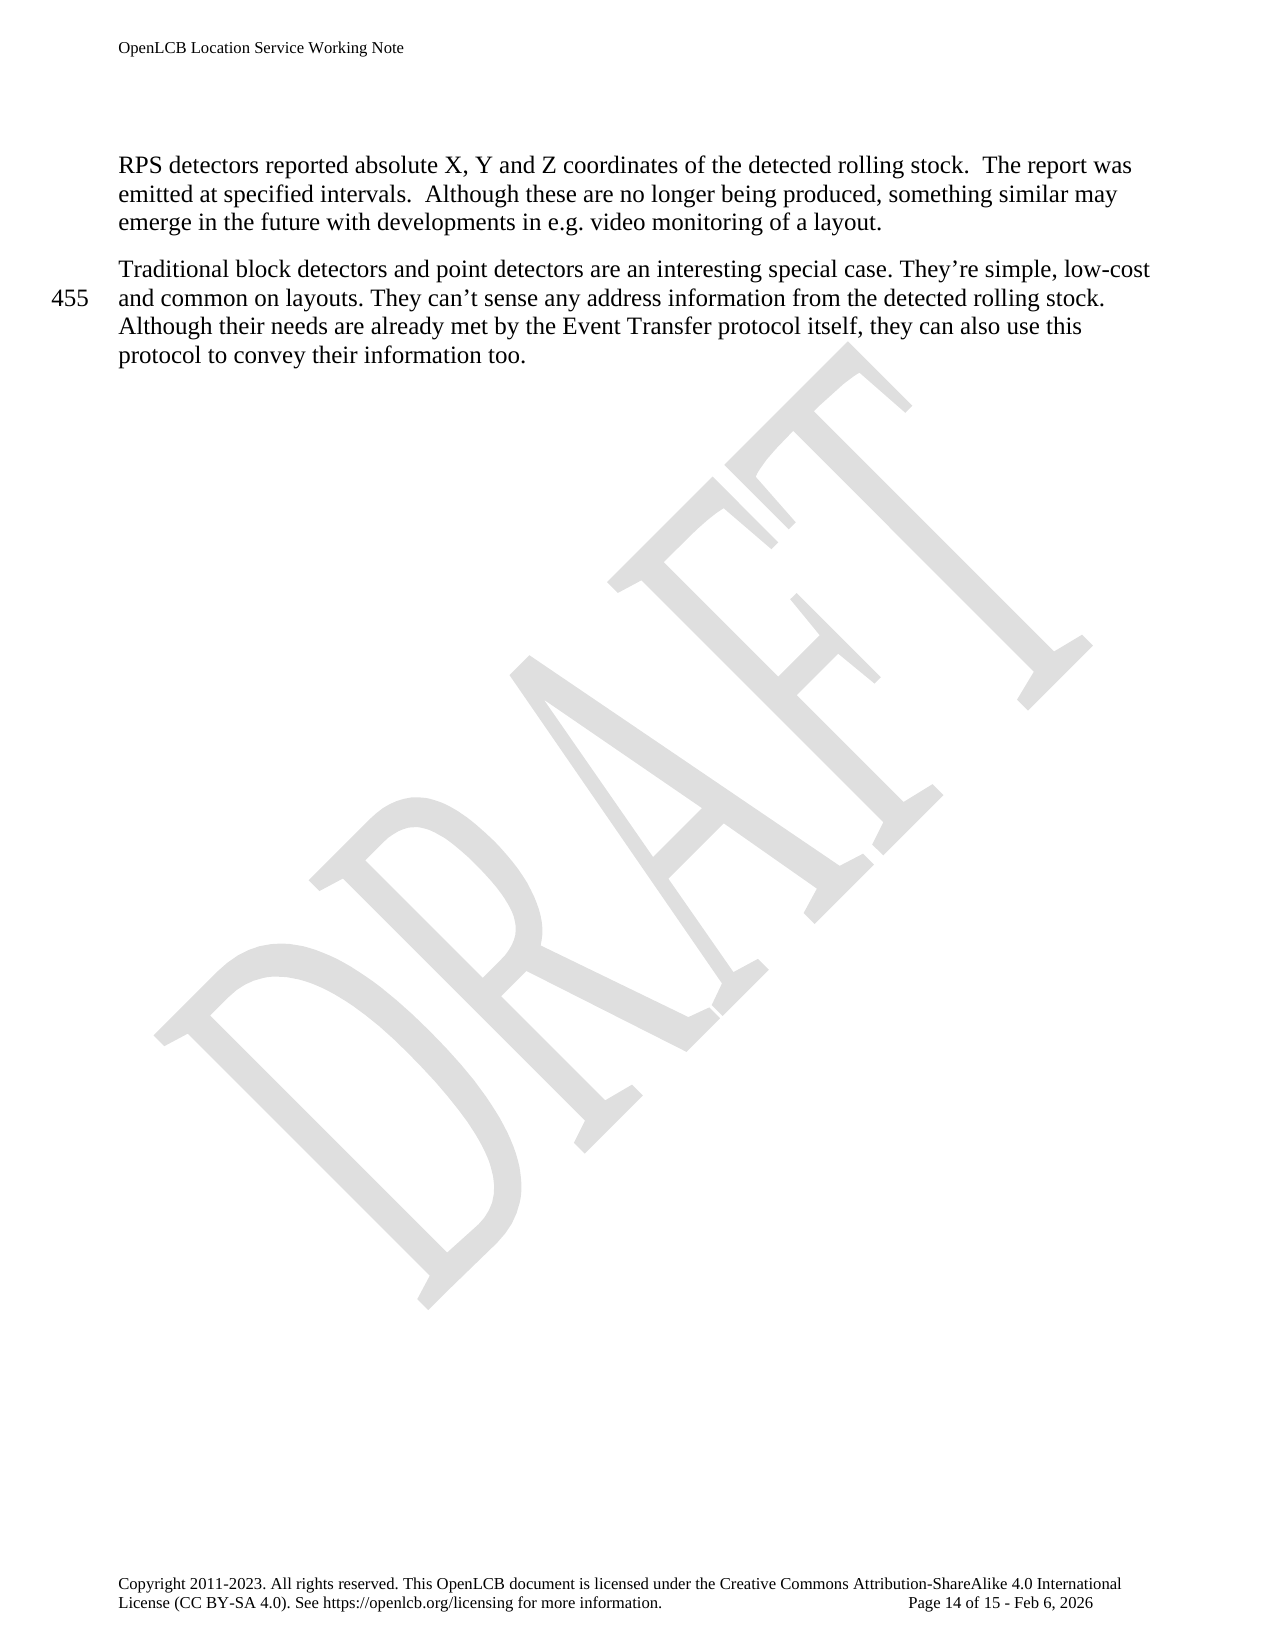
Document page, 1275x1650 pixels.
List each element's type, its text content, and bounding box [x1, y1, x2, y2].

text RPS detectors reported absolute X, Y and Z coordinates of the detected rolling stock. The report was emitted at specified intervals. Although these are no longer being produced, something similar may emerge in the future with developments in e.g. video monitoring of a layout. [118, 150, 1157, 236]
text Traditional block detectors and point detectors are an interesting special case. They’re simple, low-cost and common on layouts. They can’t sense any address information from the detected rolling stock. Although their needs are already met by the Event Transfer protocol itself, they can also use this protocol to convey their information too. [118, 254, 1157, 369]
